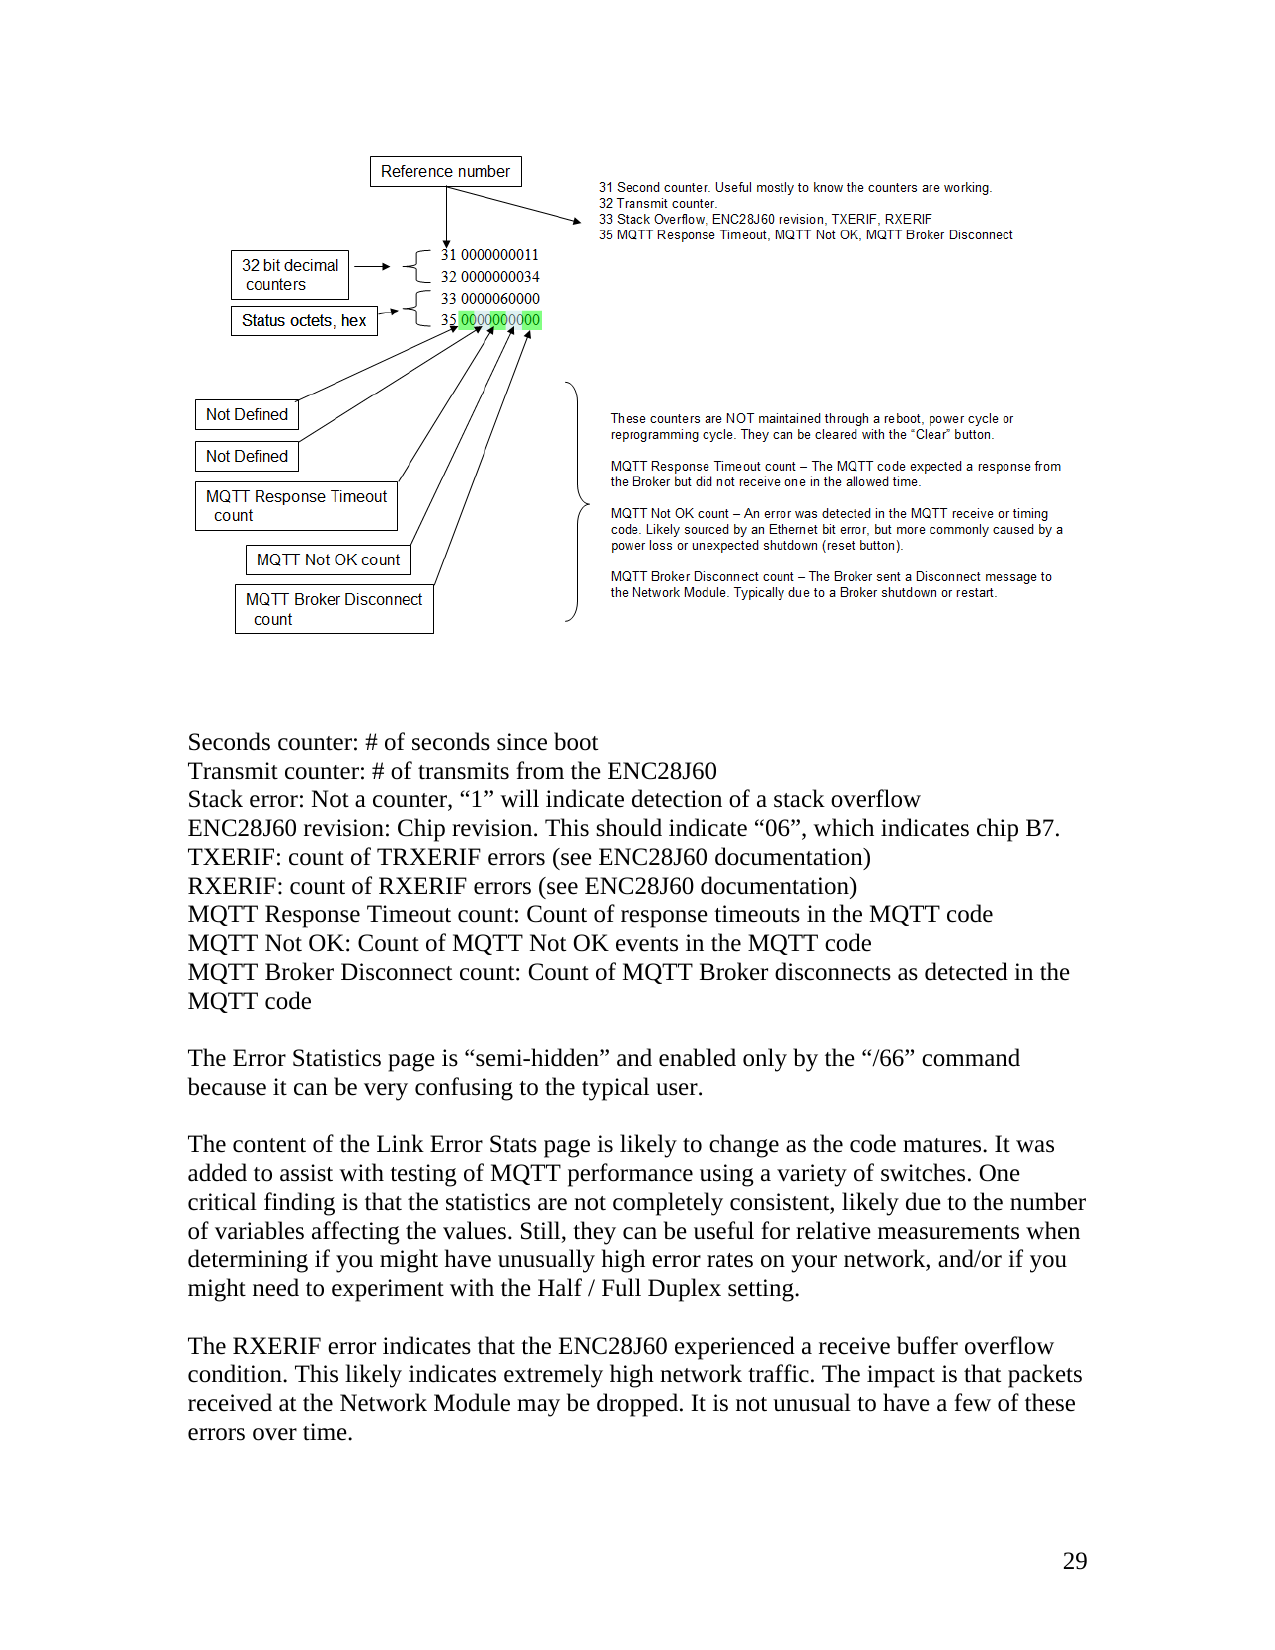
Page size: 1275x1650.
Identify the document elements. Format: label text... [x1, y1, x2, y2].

text ENC28J60 revision: Chip revision. This should indicate “06”, which indicates chip B7. [187, 813, 1087, 842]
text Stack error: Not a counter, “1” will indicate detection of a stack overflow [187, 784, 1087, 813]
text TXERIF: count of TRXERIF errors (see ENC28J60 documentation) [187, 842, 1087, 871]
text Transmit counter: # of transmits from the ENC28J60 [187, 756, 1087, 784]
text RXERIF: count of RXERIF errors (see ENC28J60 documentation) [187, 871, 1087, 899]
text MQTT Broker Disconnect count: Count of MQTT Broker disconnects as detected in the MQTT code [187, 957, 1087, 1014]
text Seconds counter: # of seconds since boot [187, 727, 1087, 756]
text MQTT Not OK: Count of MQTT Not OK events in the MQTT code [187, 928, 1087, 957]
text The Error Statistics page is “semi-hidden” and enabled only by the “/66” command because it can be very confusing to the typical user. [187, 1043, 1087, 1101]
text The content of the Link Error Stats page is likely to change as the code matures. It was added to assist with testing of MQTT performance using a variety of switches. One critical finding is that the statistics are not completely consistent, likely due to the number of variables affecting the values. Still, they can be useful for relative measurements when determining if you might have unusually high error rates on your network, and/or if you might need to experiment with the Half / Full Duplex setting. [187, 1129, 1087, 1302]
text The RXERIF error indicates that the ENC28J60 experienced a receive buffer overflow condition. This likely indicates extremely high network traffic. The impact is that packets received at the Network Module may be dropped. It is not unusual to have a few of these errors over time. [187, 1331, 1087, 1446]
picture [187, 149, 1079, 641]
text MQTT Response Timeout count: Count of response timeouts in the MQTT code [187, 899, 1087, 928]
